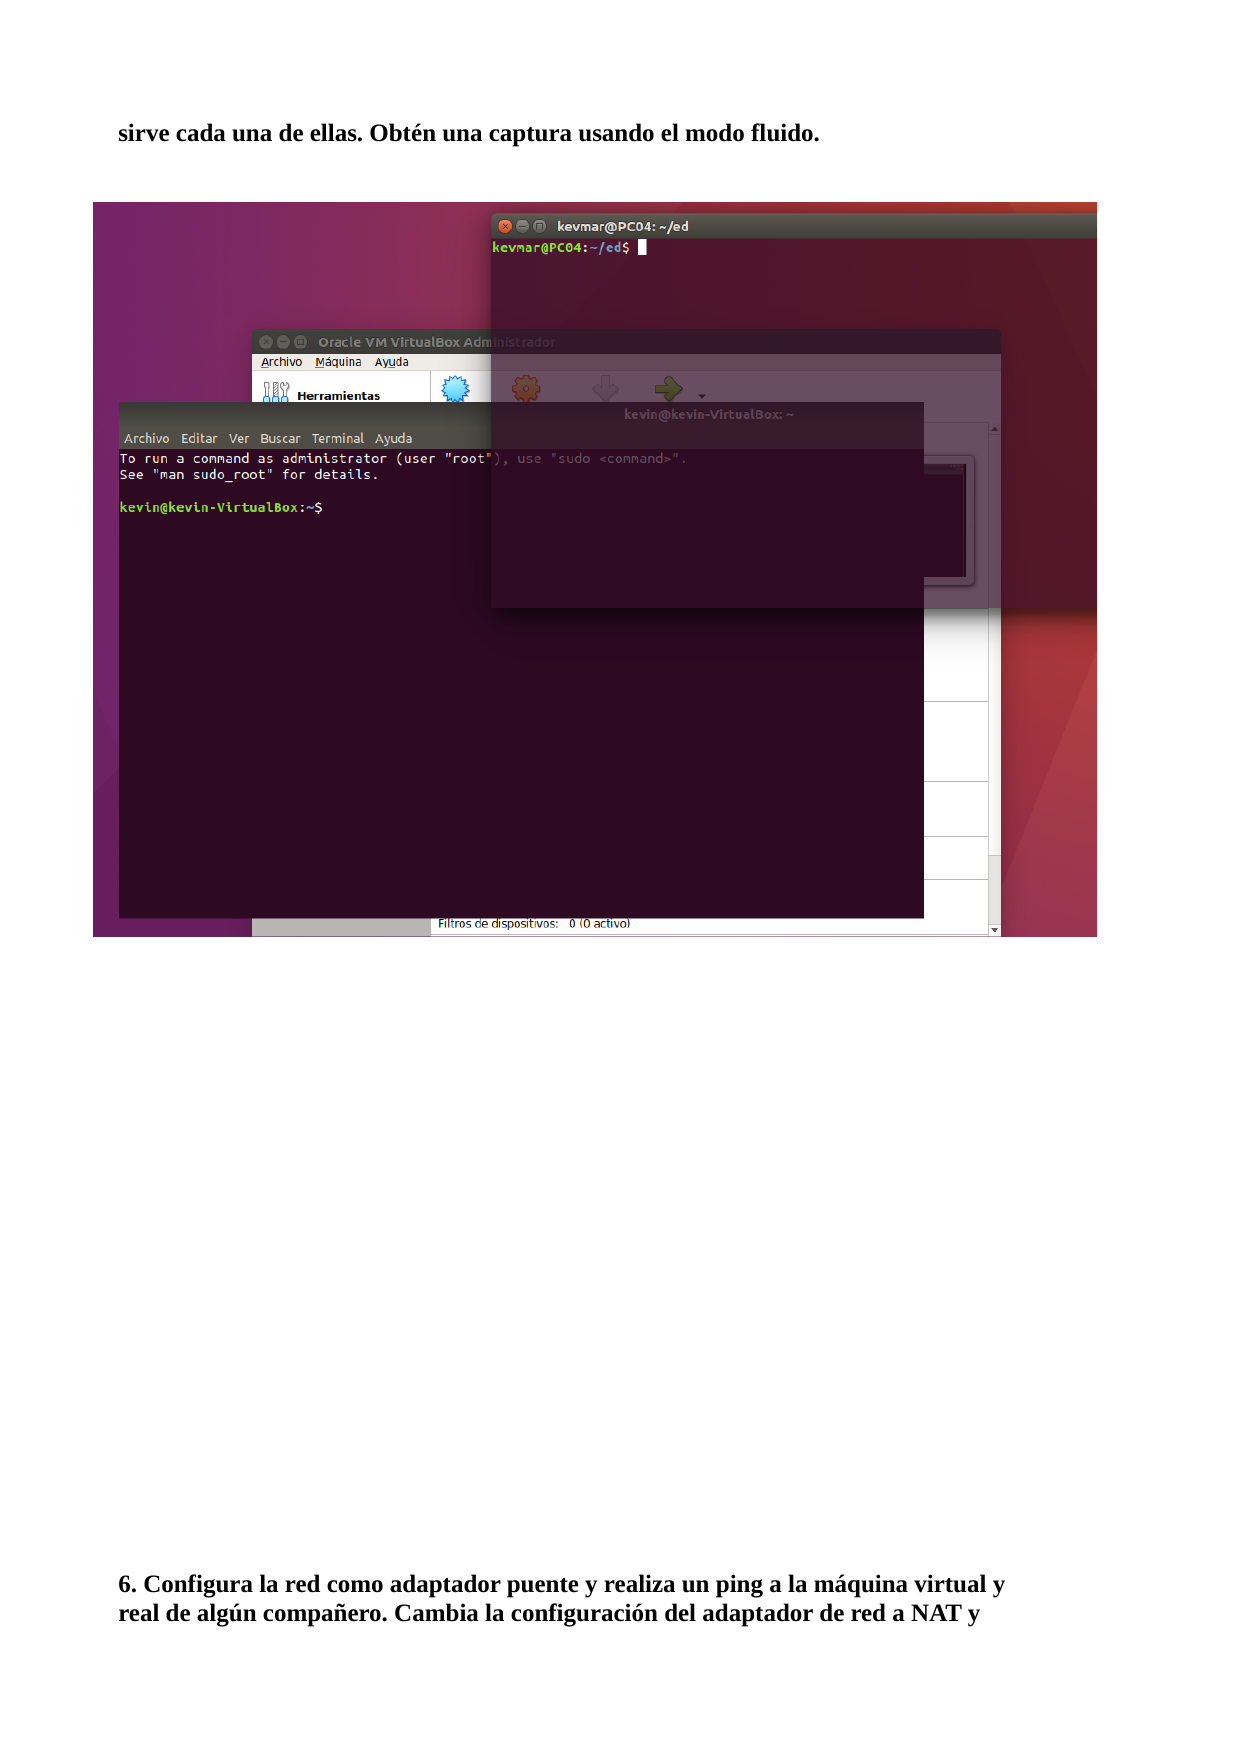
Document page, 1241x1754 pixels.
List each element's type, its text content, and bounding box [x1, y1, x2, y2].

text real de algún compañero. Cambia la configuración del adaptador de red a NAT y [118, 1598, 1122, 1627]
picture [93, 202, 1098, 937]
text 6. Configura la red como adaptador puente y realiza un ping a la máquina virtual y [118, 1569, 1122, 1598]
text sirve cada una de ellas. Obtén una captura usando el modo fluido. [118, 118, 1122, 147]
